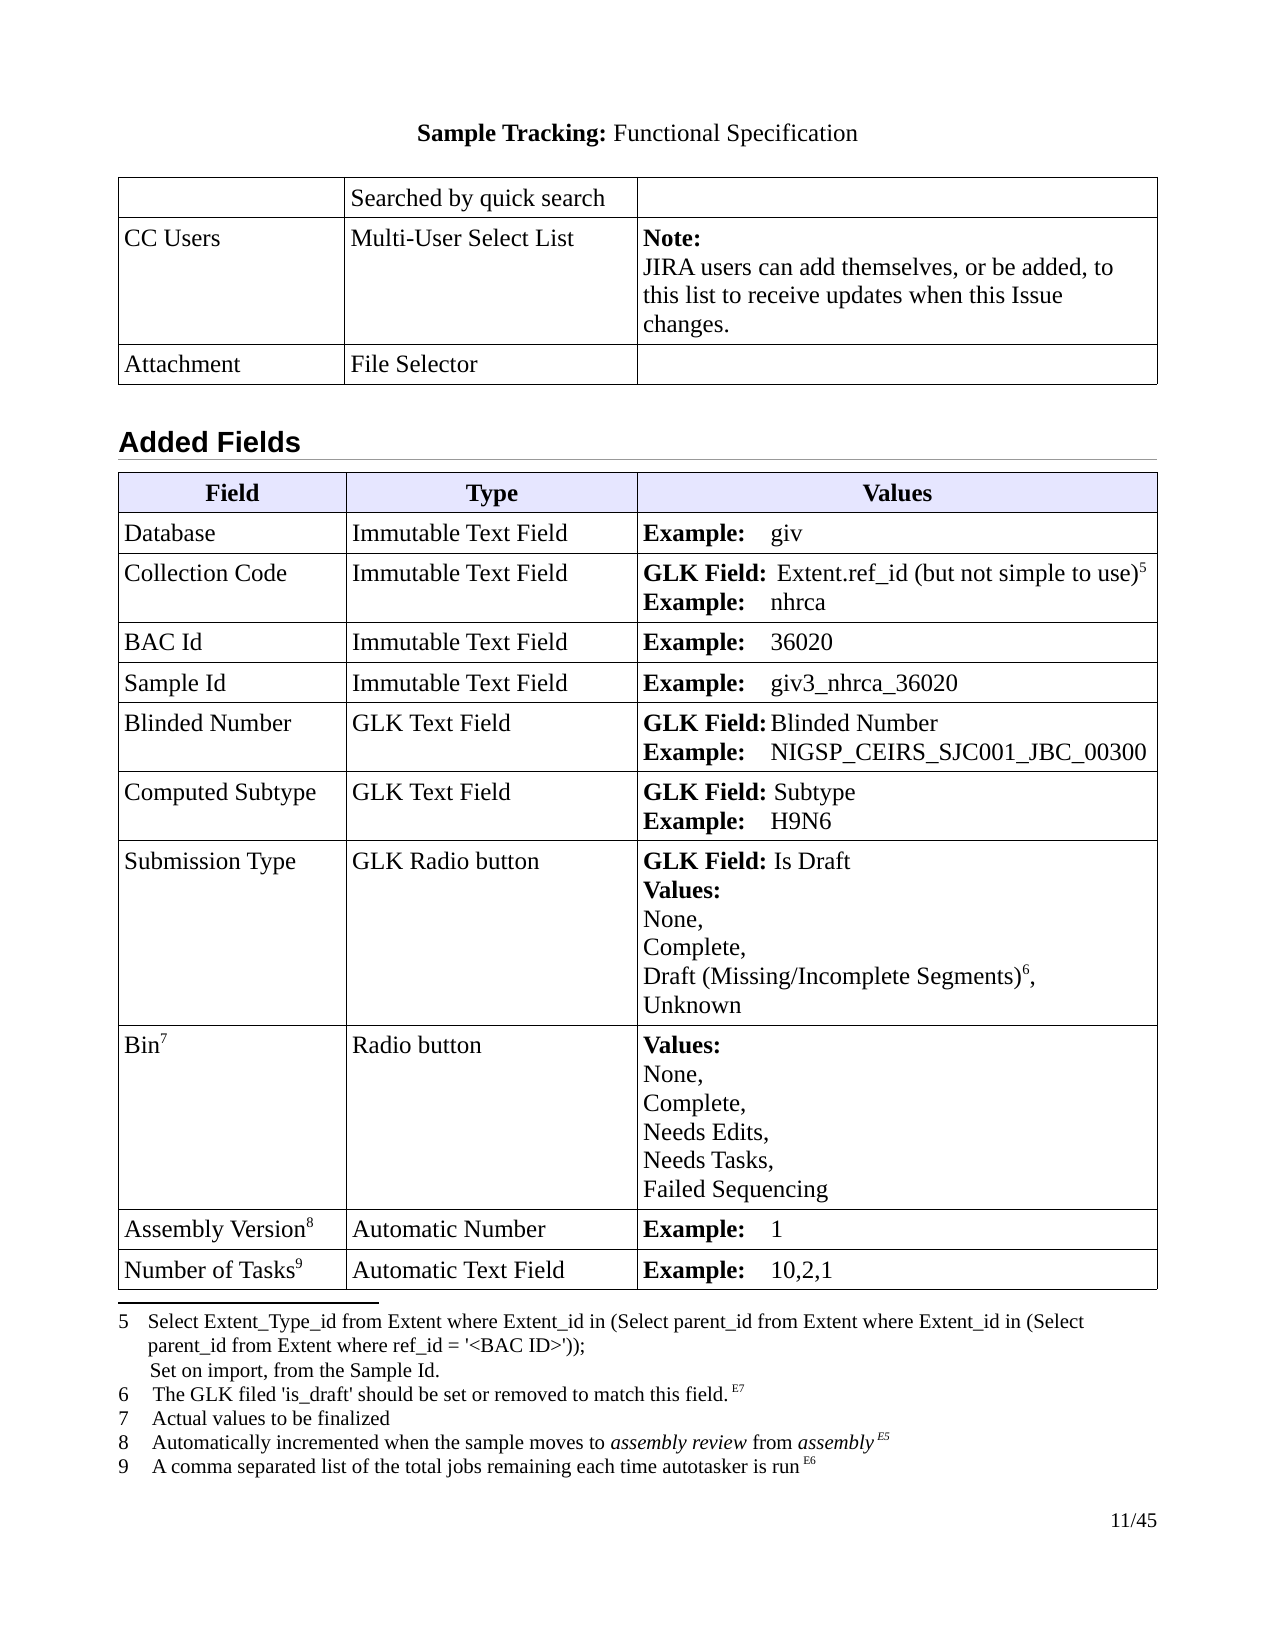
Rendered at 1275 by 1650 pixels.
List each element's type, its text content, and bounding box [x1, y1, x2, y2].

table_cell Attachment [119, 345, 344, 384]
table_header Values [638, 473, 1157, 512]
table_cell Immutable Text Field [347, 663, 637, 702]
table_cell Database [119, 513, 346, 553]
table_cell [119, 178, 344, 217]
table_cell [638, 178, 1157, 217]
table_cell Radio button [347, 1026, 637, 1208]
table_cell Immutable Text Field [347, 554, 637, 622]
table_cell Example: giv [638, 513, 1157, 553]
table_cell GLK Field: Subtype Example: H9N6 [638, 772, 1157, 840]
table_cell Example: 36020 [638, 623, 1157, 662]
table_cell Immutable Text Field [347, 513, 637, 553]
table_cell Example: 1 [638, 1210, 1157, 1249]
table_cell GLK Radio button [347, 841, 637, 1024]
table_cell Bin [119, 1026, 346, 1208]
table_cell Searched by quick search [345, 178, 637, 217]
table_cell GLK Field: Extent.ref_id (but not simple to use) Example: nhrca [638, 554, 1157, 622]
table_cell Blinded Number [119, 703, 346, 771]
table_cell Number of Tasks [119, 1250, 346, 1289]
table_cell GLK Field: Blinded Number Example: NIGSP_CEIRS_SJC001_JBC_00300 [638, 703, 1157, 771]
table_cell Automatic Text Field [347, 1250, 637, 1289]
table_cell GLK Text Field [347, 703, 637, 771]
table_cell Example: 10,2,1 [638, 1250, 1157, 1289]
table_cell Multi-User Select List [345, 218, 637, 344]
table_cell [638, 345, 1157, 384]
table_cell Example: giv3_nhrca_36020 [638, 663, 1157, 702]
table_cell Assembly Version [119, 1210, 346, 1249]
table_header Type [347, 473, 637, 512]
subtitle Added Fields [118, 425, 1157, 459]
table_cell Values: None, Complete, Needs Edits, Needs Tasks, Failed Sequencing [638, 1026, 1157, 1208]
table_header Field [119, 473, 346, 512]
table_cell Immutable Text Field [347, 623, 637, 662]
table_cell BAC Id [119, 623, 346, 662]
table_cell Automatic Number [347, 1210, 637, 1249]
table_cell CC Users [119, 218, 344, 344]
table_cell Submission Type [119, 841, 346, 1024]
table_cell File Selector [345, 345, 637, 384]
table_cell GLK Field: Is Draft Values: None, Complete, Draft (Missing/Incomplete Segments), Unknown [638, 841, 1157, 1024]
table_cell Computed Subtype [119, 772, 346, 840]
table_cell Note: JIRA users can add themselves, or be added, to this list to receive updates when this Issue changes. [638, 218, 1157, 344]
table_cell Sample Id [119, 663, 346, 702]
table_cell GLK Text Field [347, 772, 637, 840]
table_cell Collection Code [119, 554, 346, 622]
